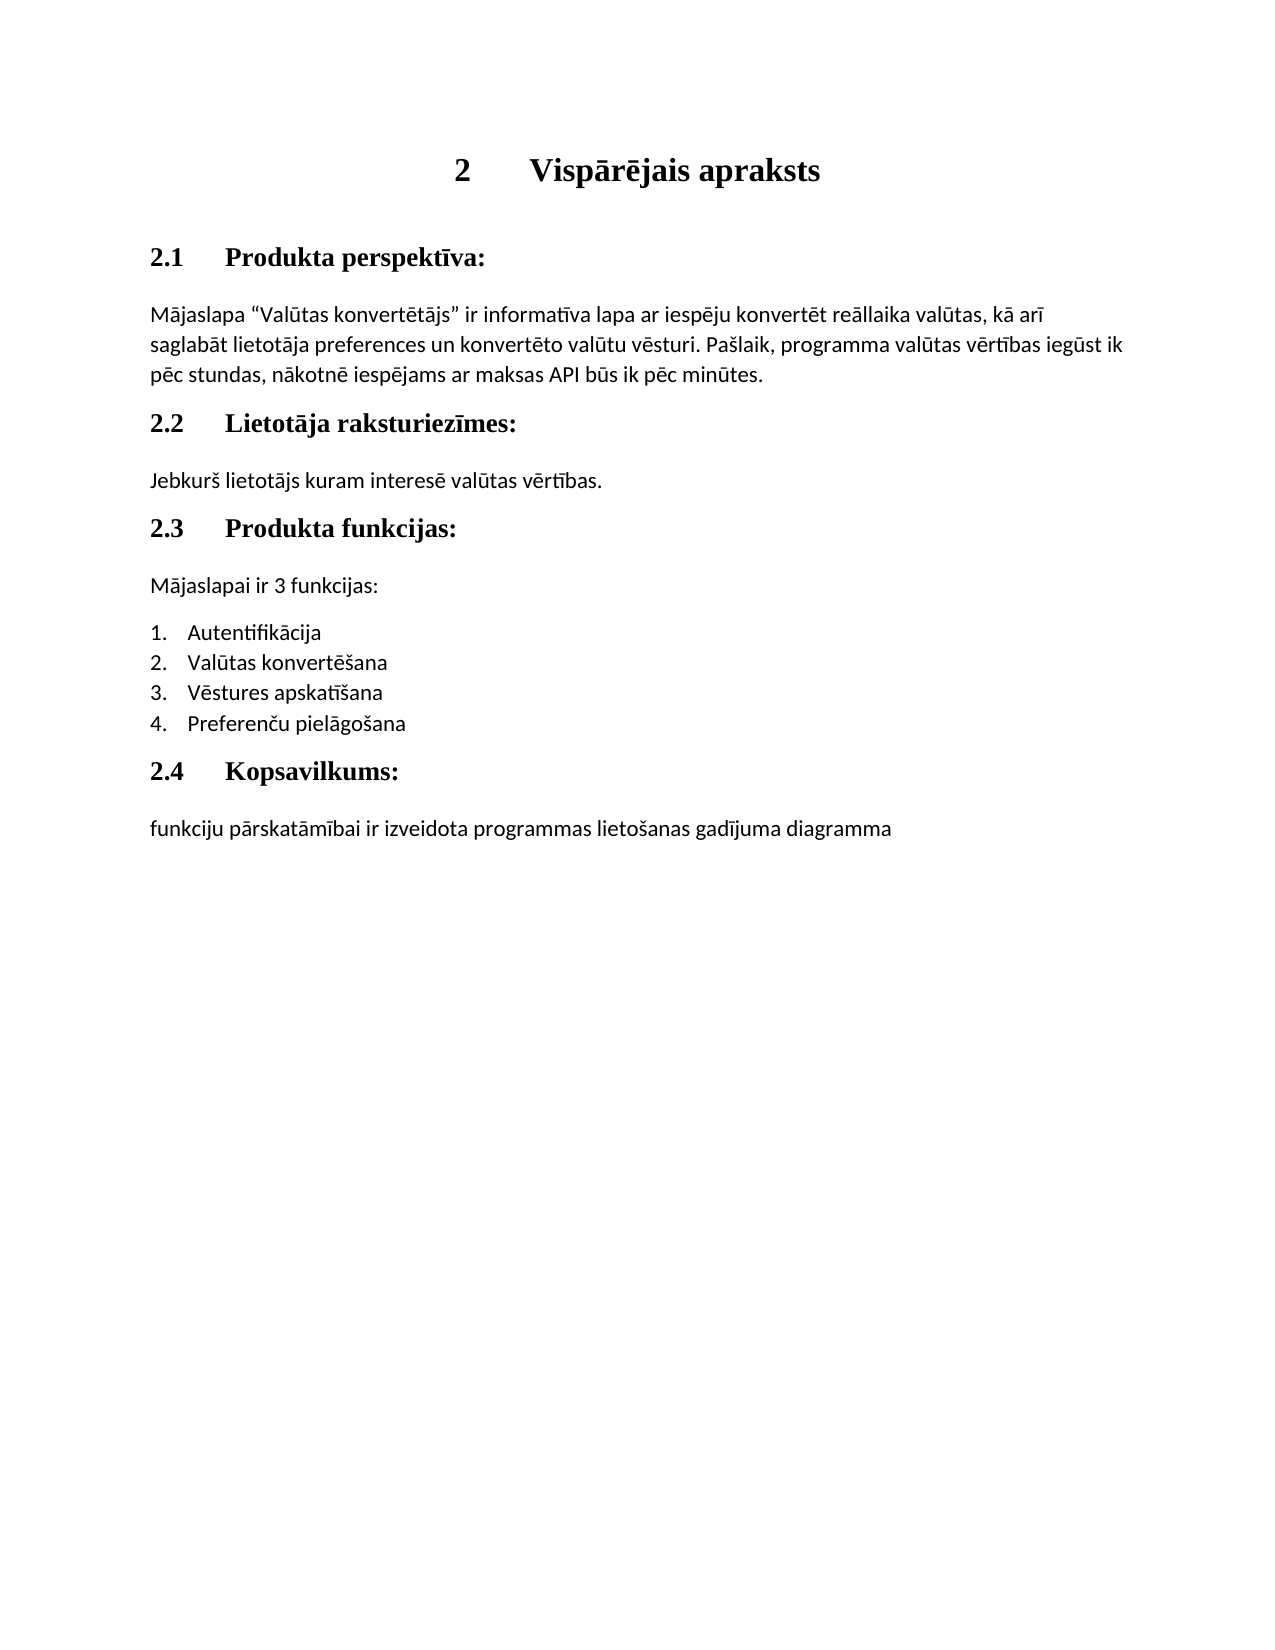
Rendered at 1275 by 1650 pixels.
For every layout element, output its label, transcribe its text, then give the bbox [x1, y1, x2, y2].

subtitle Kopsavilkums: [150, 756, 1125, 787]
subtitle Produkta perspektīva: [150, 241, 1125, 272]
text Jebkurš lietotājs kuram interesē valūtas vērtības. [150, 466, 1125, 494]
subtitle Lietotāja raksturiezīmes: [150, 407, 1125, 438]
list Vēstures apskatīšana [150, 678, 1125, 706]
list Preferenču pielāgošana [150, 709, 1125, 737]
text Mājaslapai ir 3 funkcijas: [150, 571, 1125, 599]
text funkciju pārskatāmībai ir izveidota programmas lietošanas gadījuma diagramma [150, 814, 1125, 842]
subtitle Produkta funkcijas: [150, 513, 1125, 544]
list Valūtas konvertēšana [150, 648, 1125, 676]
subtitle Vispārējais apraksts [150, 150, 1125, 188]
text Mājaslapa “Valūtas konvertētājs” ir informatīva lapa ar iespēju konvertēt reāllaika valūtas, kā arī saglabāt lietotāja preferences un konvertēto valūtu vēsturi. Pašlaik, programma valūtas vērtības iegūst ik pēc stundas, nākotnē iespējams ar maksas API būs ik pēc minūtes. [150, 300, 1125, 388]
list Autentifikācija [150, 618, 1125, 646]
